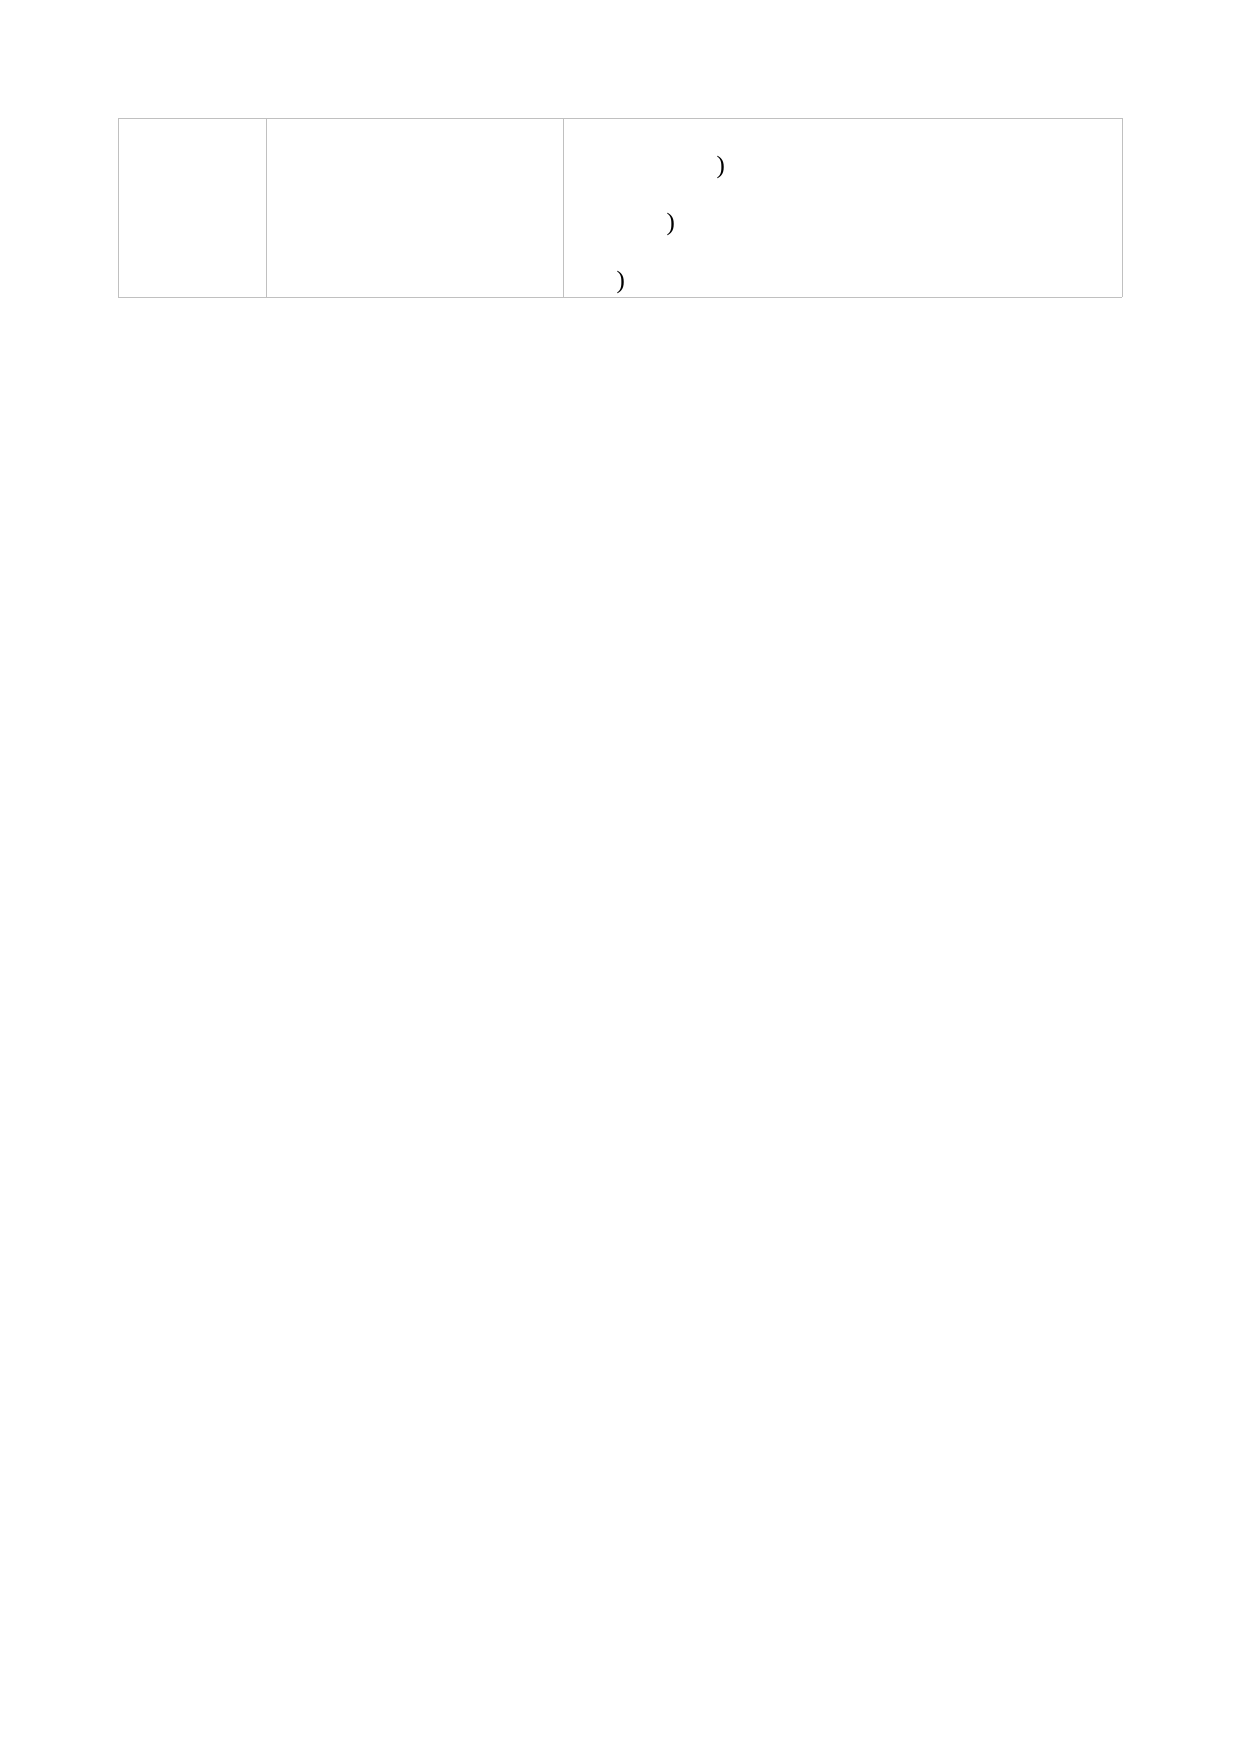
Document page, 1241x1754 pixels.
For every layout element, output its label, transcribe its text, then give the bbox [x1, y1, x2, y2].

table_cell ) ) ) [564, 119, 1122, 297]
table_cell [119, 119, 266, 297]
table_cell [267, 119, 563, 297]
